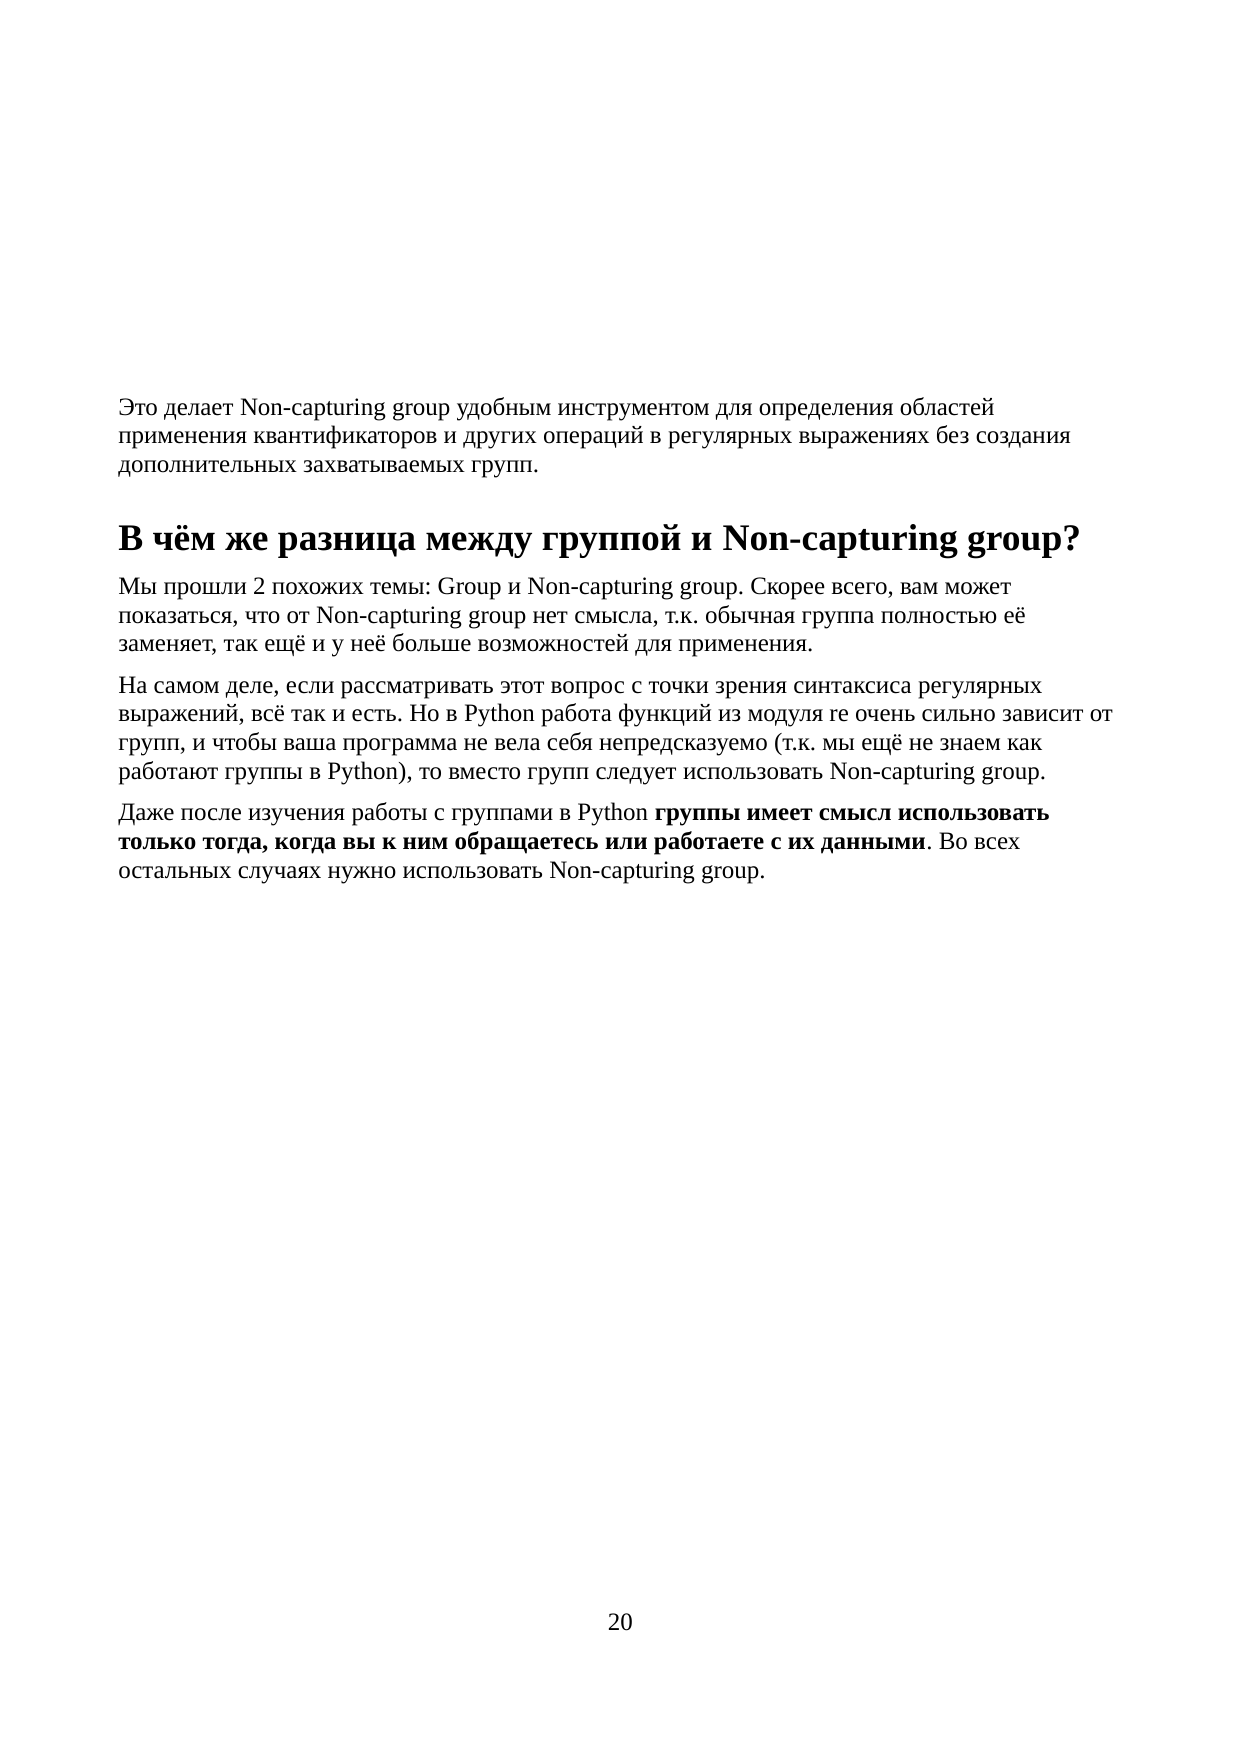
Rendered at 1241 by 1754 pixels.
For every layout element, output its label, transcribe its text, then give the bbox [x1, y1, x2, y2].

subtitle В чём же разница между группой и Non-capturing group? [118, 515, 1122, 558]
text Это делает Non-capturing group удобным инструментом для определения областей применения квантификаторов и других операций в регулярных выражениях без создания дополнительных захватываемых групп. [118, 392, 1122, 478]
text Даже после изучения работы с группами в Python группы имеет смысл использовать только тогда, когда вы к ним обращаетесь или работаете с их данными. Во всех остальных случаях нужно использовать Non-capturing group. [118, 797, 1122, 883]
text Мы прошли 2 похожих темы: Group и Non-capturing group. Скорее всего, вам может показаться, что от Non-capturing group нет смысла, т.к. обычная группа полностью её заменяет, так ещё и у неё больше возможностей для применения. [118, 571, 1122, 657]
text На самом деле, если рассматривать этот вопрос с точки зрения синтаксиса регулярных выражений, всё так и есть. Но в Python работа функций из модуля re очень сильно зависит от групп, и чтобы ваша программа не вела себя непредсказуемо (т.к. мы ещё не знаем как работают группы в Python), то вместо групп следует использовать Non-capturing group. [118, 670, 1122, 785]
